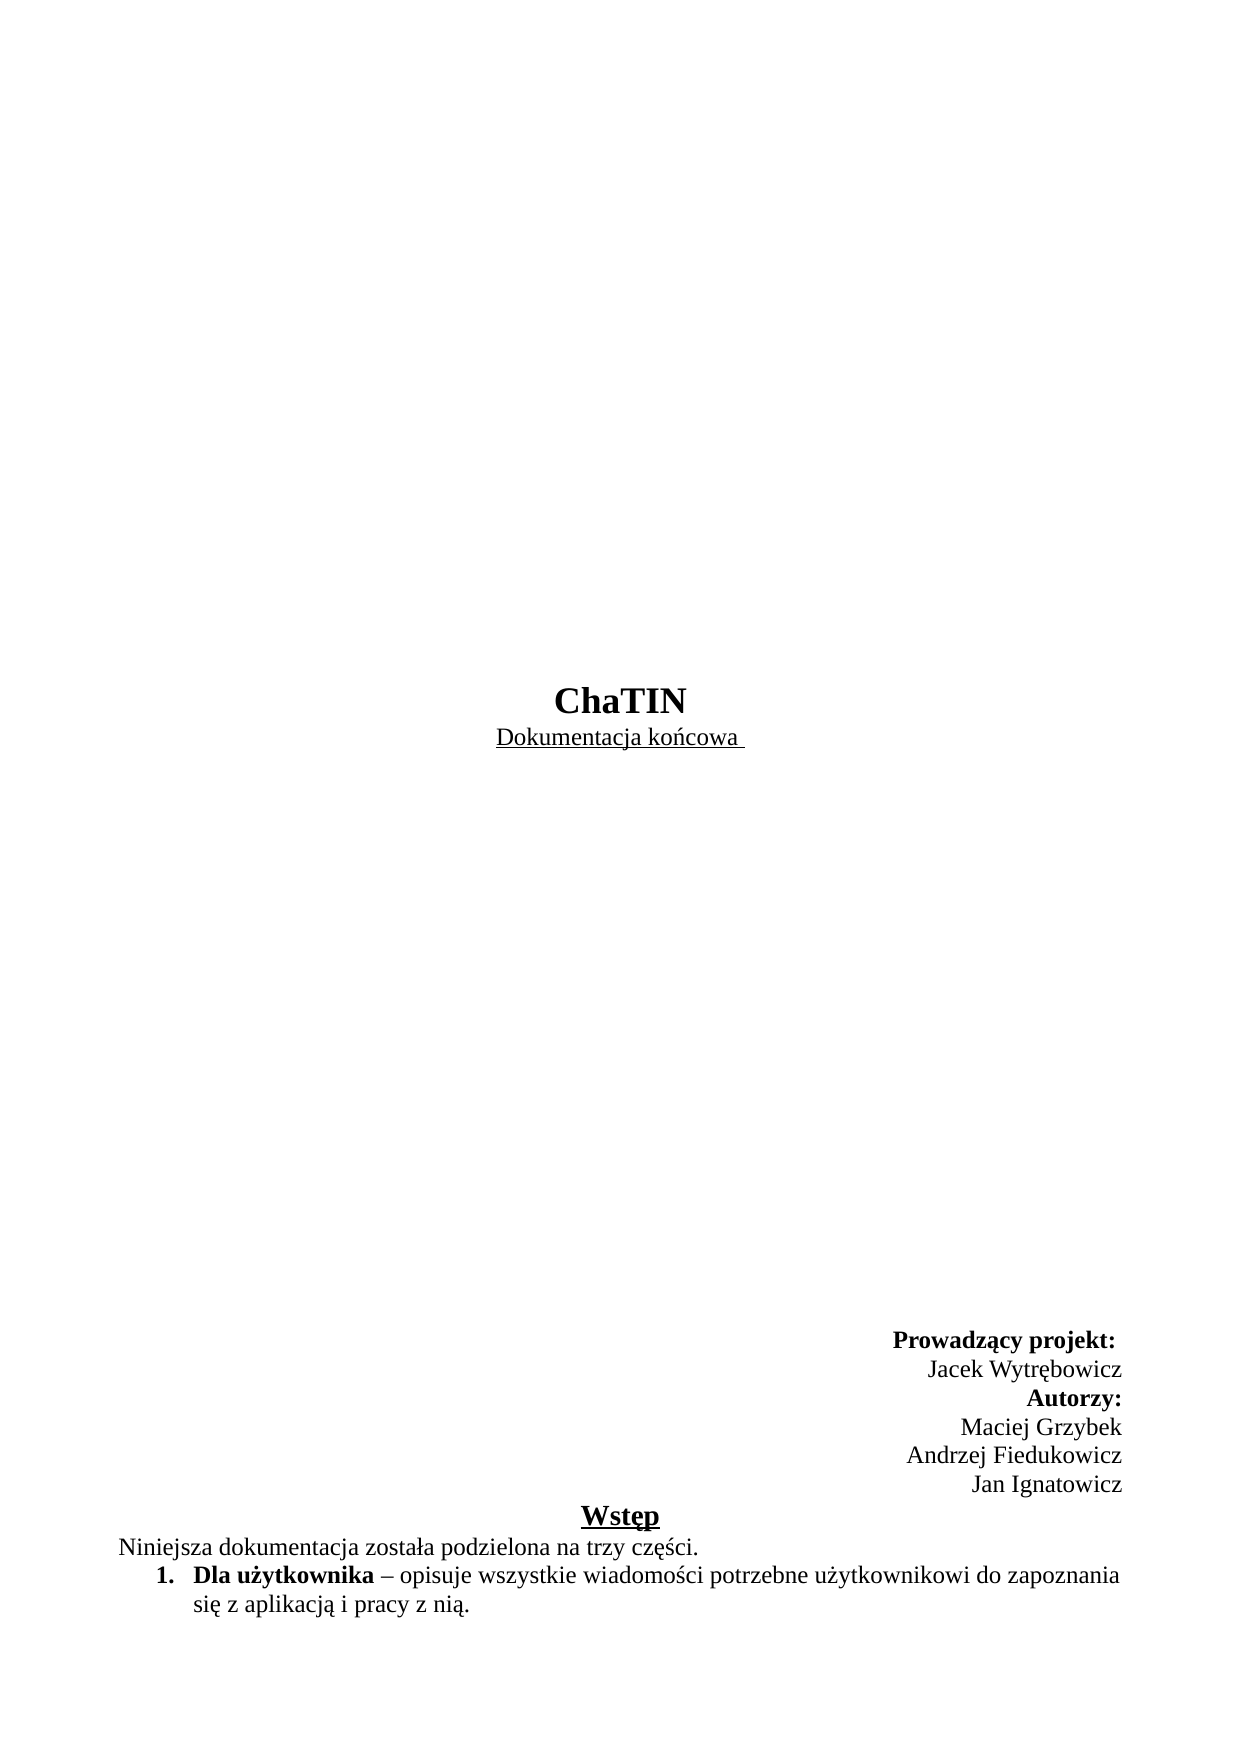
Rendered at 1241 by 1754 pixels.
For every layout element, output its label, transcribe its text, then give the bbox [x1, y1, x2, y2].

list Dla użytkownika – opisuje wszystkie wiadomości potrzebne użytkownikowi do zapoznania się z aplikacją i pracy z nią. [156, 1560, 1122, 1618]
text Andrzej Fiedukowicz [118, 1441, 1122, 1469]
text Jacek Wytrębowicz [118, 1354, 1122, 1383]
text Niniejsza dokumentacja została podzielona na trzy części. [118, 1532, 1122, 1560]
text Prowadzący projekt: [118, 1326, 1122, 1354]
text Autorzy: [118, 1383, 1122, 1412]
text Wstęp [118, 1498, 1122, 1532]
text Jan Ignatowicz [118, 1469, 1122, 1498]
text Maciej Grzybek [118, 1412, 1122, 1441]
text ChaTIN [118, 679, 1122, 722]
text Dokumentacja końcowa [118, 722, 1122, 751]
